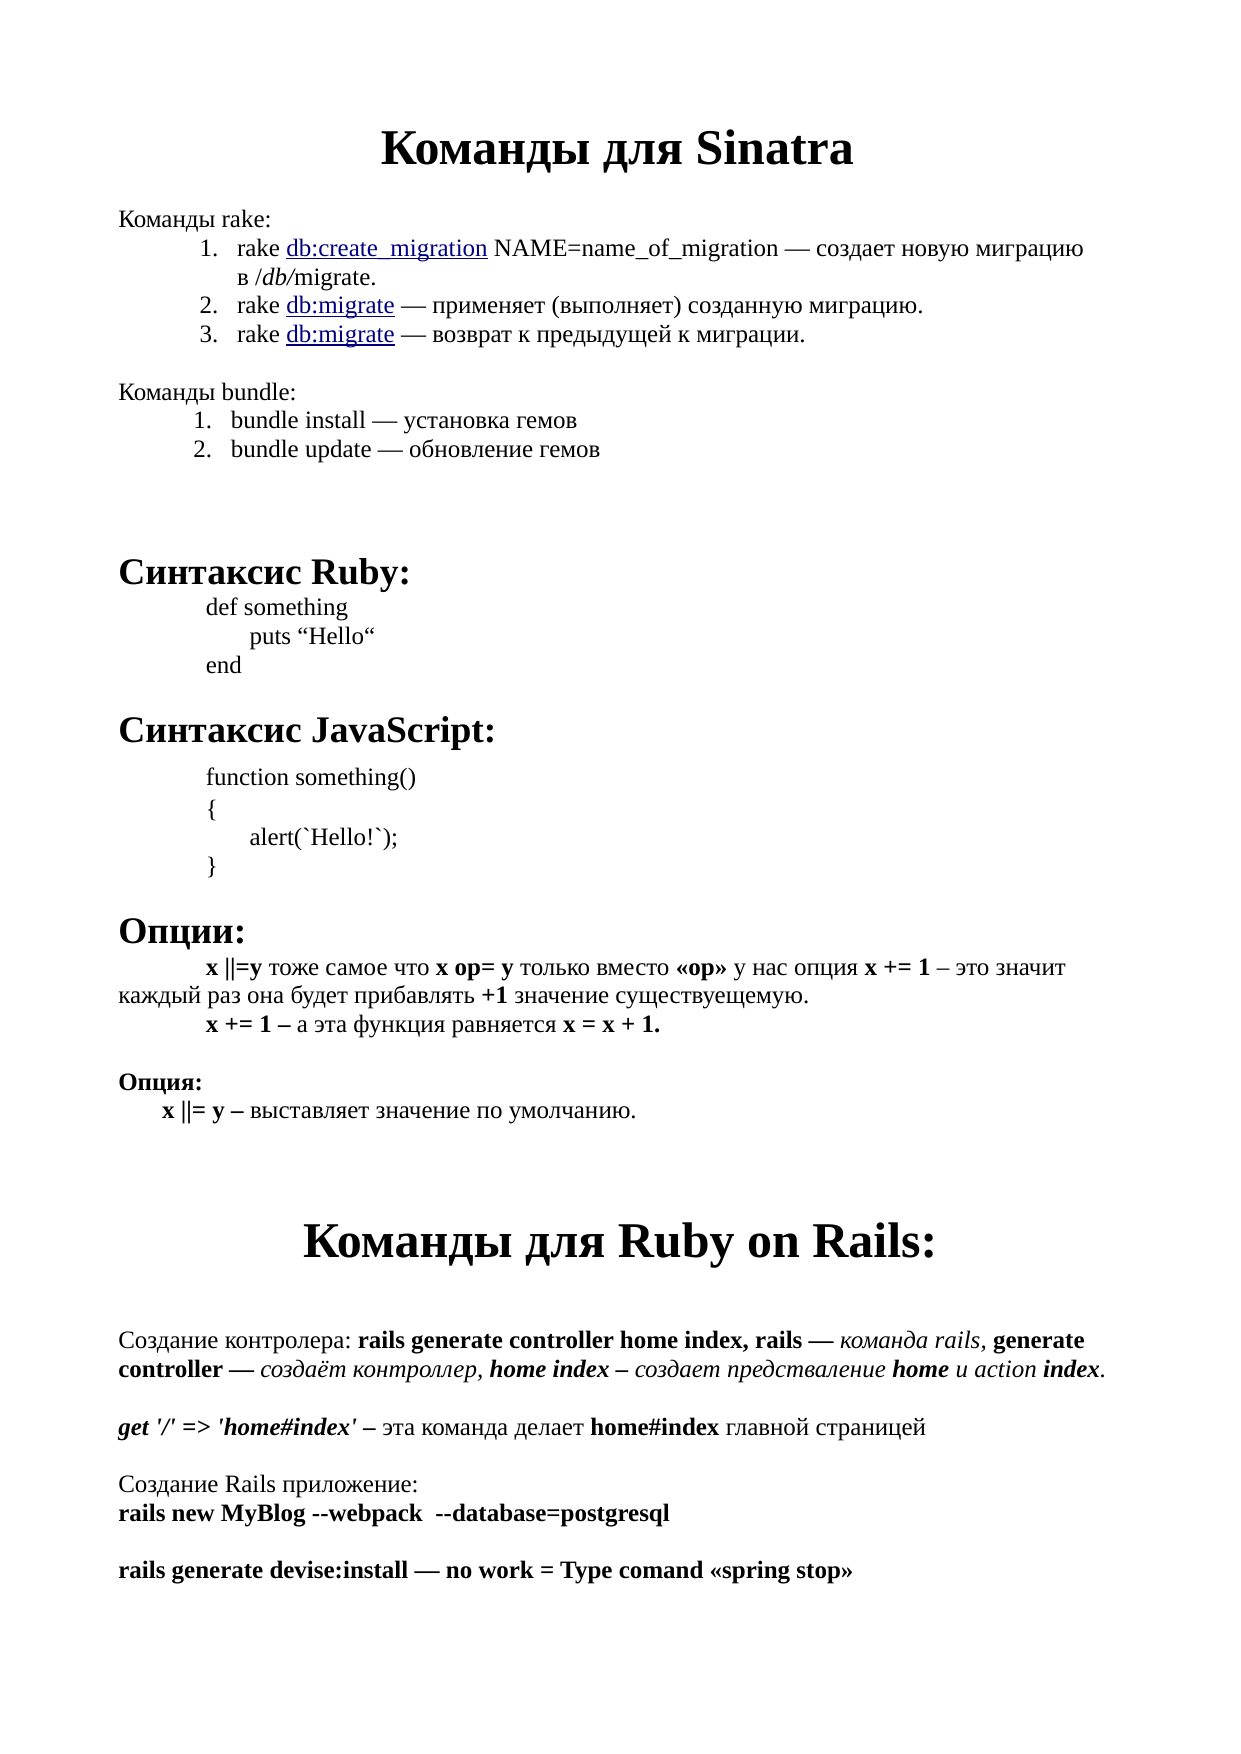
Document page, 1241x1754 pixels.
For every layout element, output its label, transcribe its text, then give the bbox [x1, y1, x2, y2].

text Команды для Sinatra [118, 118, 1122, 176]
list rake db:migrate — возврат к предыдущей к миграции. [199, 319, 1122, 348]
text Опции: [118, 909, 1122, 952]
text Команды rake: [118, 204, 1122, 233]
text x ||= y – выставляет значение по умолчанию. [118, 1096, 1122, 1124]
list bundle install — установка гемов [193, 406, 1122, 434]
text Опция: [118, 1067, 1122, 1096]
text Создание Rails приложение: [118, 1469, 1122, 1498]
text get '/' => 'home#index' – эта команда делает home#index главной страницей [118, 1412, 1122, 1441]
list bundle update — обновление гемов [193, 434, 1122, 463]
text Команды для Ruby on Rails: [118, 1211, 1122, 1268]
text end [118, 650, 1122, 679]
list rake db:create_migration NAME=name_of_migration — создает новую миграцию в /db/migrate. [199, 233, 1122, 291]
list rake db:migrate — применяет (выполняет) созданную миграцию. [199, 291, 1122, 319]
text } [118, 851, 1122, 880]
text rails new MyBlog --webpack --database=postgresql [118, 1498, 1122, 1527]
text Команды bundle: [118, 377, 1122, 406]
text Синтаксис JavaScript: [118, 707, 1122, 751]
text rails generate devise:install — no work = Type comand «spring stop» [118, 1556, 1122, 1584]
text Синтаксис Ruby: [118, 549, 1122, 592]
text Создание контролера: rails generate controller home index, rails — команда rails, generate controller — создаёт контроллер, home index – создает предстваление home и action index. [118, 1326, 1122, 1383]
text puts “Hello“ [118, 621, 1122, 650]
text x += 1 – а эта функция равняется x = x + 1. [118, 1009, 1122, 1038]
text def something [118, 592, 1122, 621]
text x ||=y тоже самое что x op= y только вместо «op» у нас опция x += 1 – это значит каждый раз она будет прибавлять +1 значение существуещемую. [118, 952, 1122, 1009]
text alert(`Hello!`); [118, 822, 1122, 851]
text function something() [118, 751, 1122, 794]
text { [118, 794, 1122, 822]
